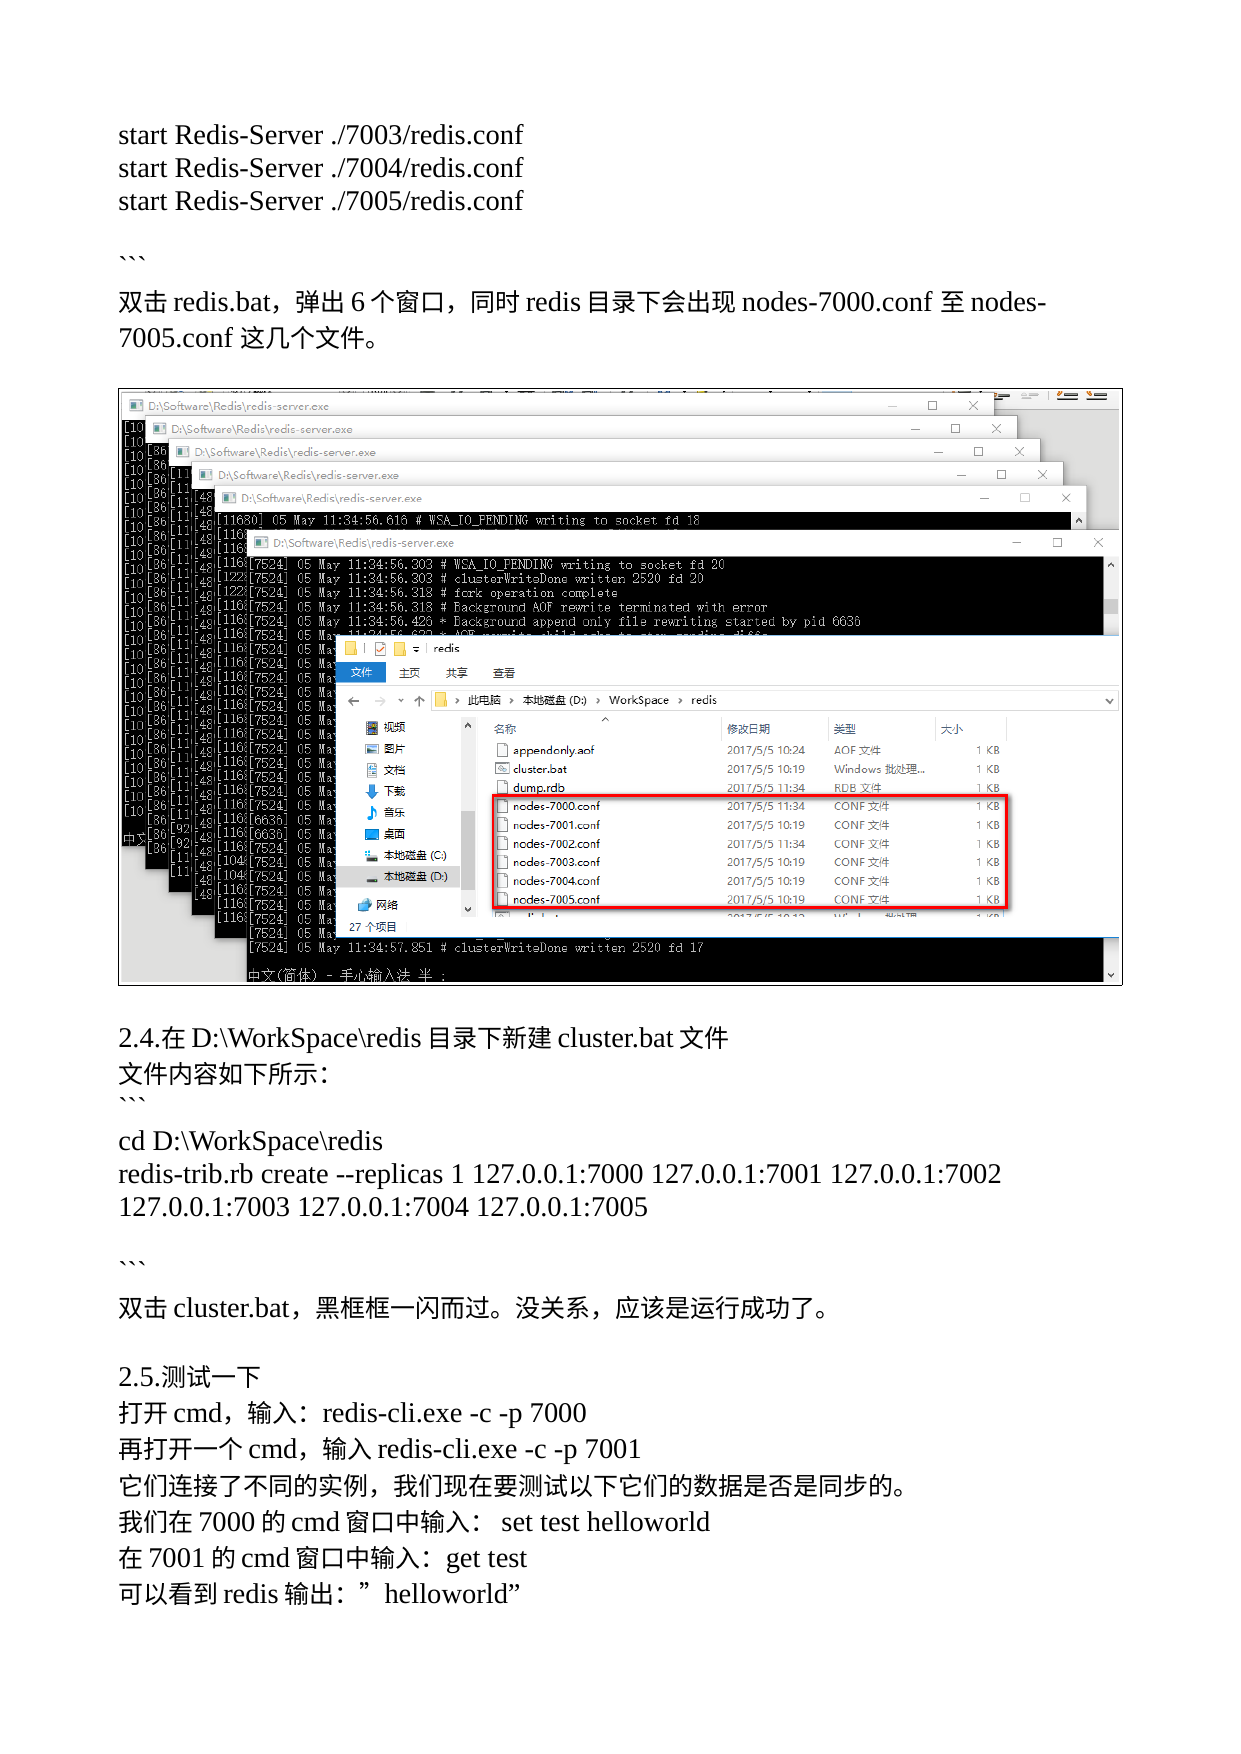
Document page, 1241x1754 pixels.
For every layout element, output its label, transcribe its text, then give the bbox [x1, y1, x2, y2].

text redis-trib.rb create --replicas 1 127.0.0.1:7000 127.0.0.1:7001 127.0.0.1:7002 127.0.0.1:7003 127.0.0.1:7004 127.0.0.1:7005 [118, 1156, 1122, 1222]
text ``` [118, 1091, 1122, 1123]
text cd D:\WorkSpace\redis [118, 1123, 1122, 1156]
text 再打开一个cmd，输入redis-cli.exe -c -p 7001 [118, 1430, 1122, 1466]
text 双击redis.bat，弹出6个窗口，同时redis目录下会出现nodes-7000.conf 至 nodes-7005.conf 这几个文件。 [118, 283, 1122, 355]
text start Redis-Server ./7003/redis.conf [118, 118, 1122, 151]
text 2.5.测试一下 [118, 1357, 1122, 1393]
picture [121, 391, 1119, 982]
text 双击cluster.bat，黑框框一闪而过。没关系，应该是运行成功了。 [118, 1288, 1122, 1324]
text ``` [118, 250, 1122, 283]
text 2.4.在D:\WorkSpace\redis目录下新建cluster.bat文件 [118, 1018, 1122, 1054]
text 我们在7000的cmd窗口中输入： set test helloworld [118, 1502, 1122, 1538]
text start Redis-Server ./7005/redis.conf [118, 184, 1122, 217]
text 打开cmd，输入：redis-cli.exe -c -p 7000 [118, 1393, 1122, 1430]
text 文件内容如下所示： [118, 1054, 1122, 1091]
text 可以看到redis输出：”helloworld” [118, 1575, 1122, 1611]
text 它们连接了不同的实例，我们现在要测试以下它们的数据是否是同步的。 [118, 1466, 1122, 1502]
text 在7001的cmd窗口中输入：get test [118, 1538, 1122, 1575]
text start Redis-Server ./7004/redis.conf [118, 151, 1122, 184]
text ``` [118, 1255, 1122, 1288]
